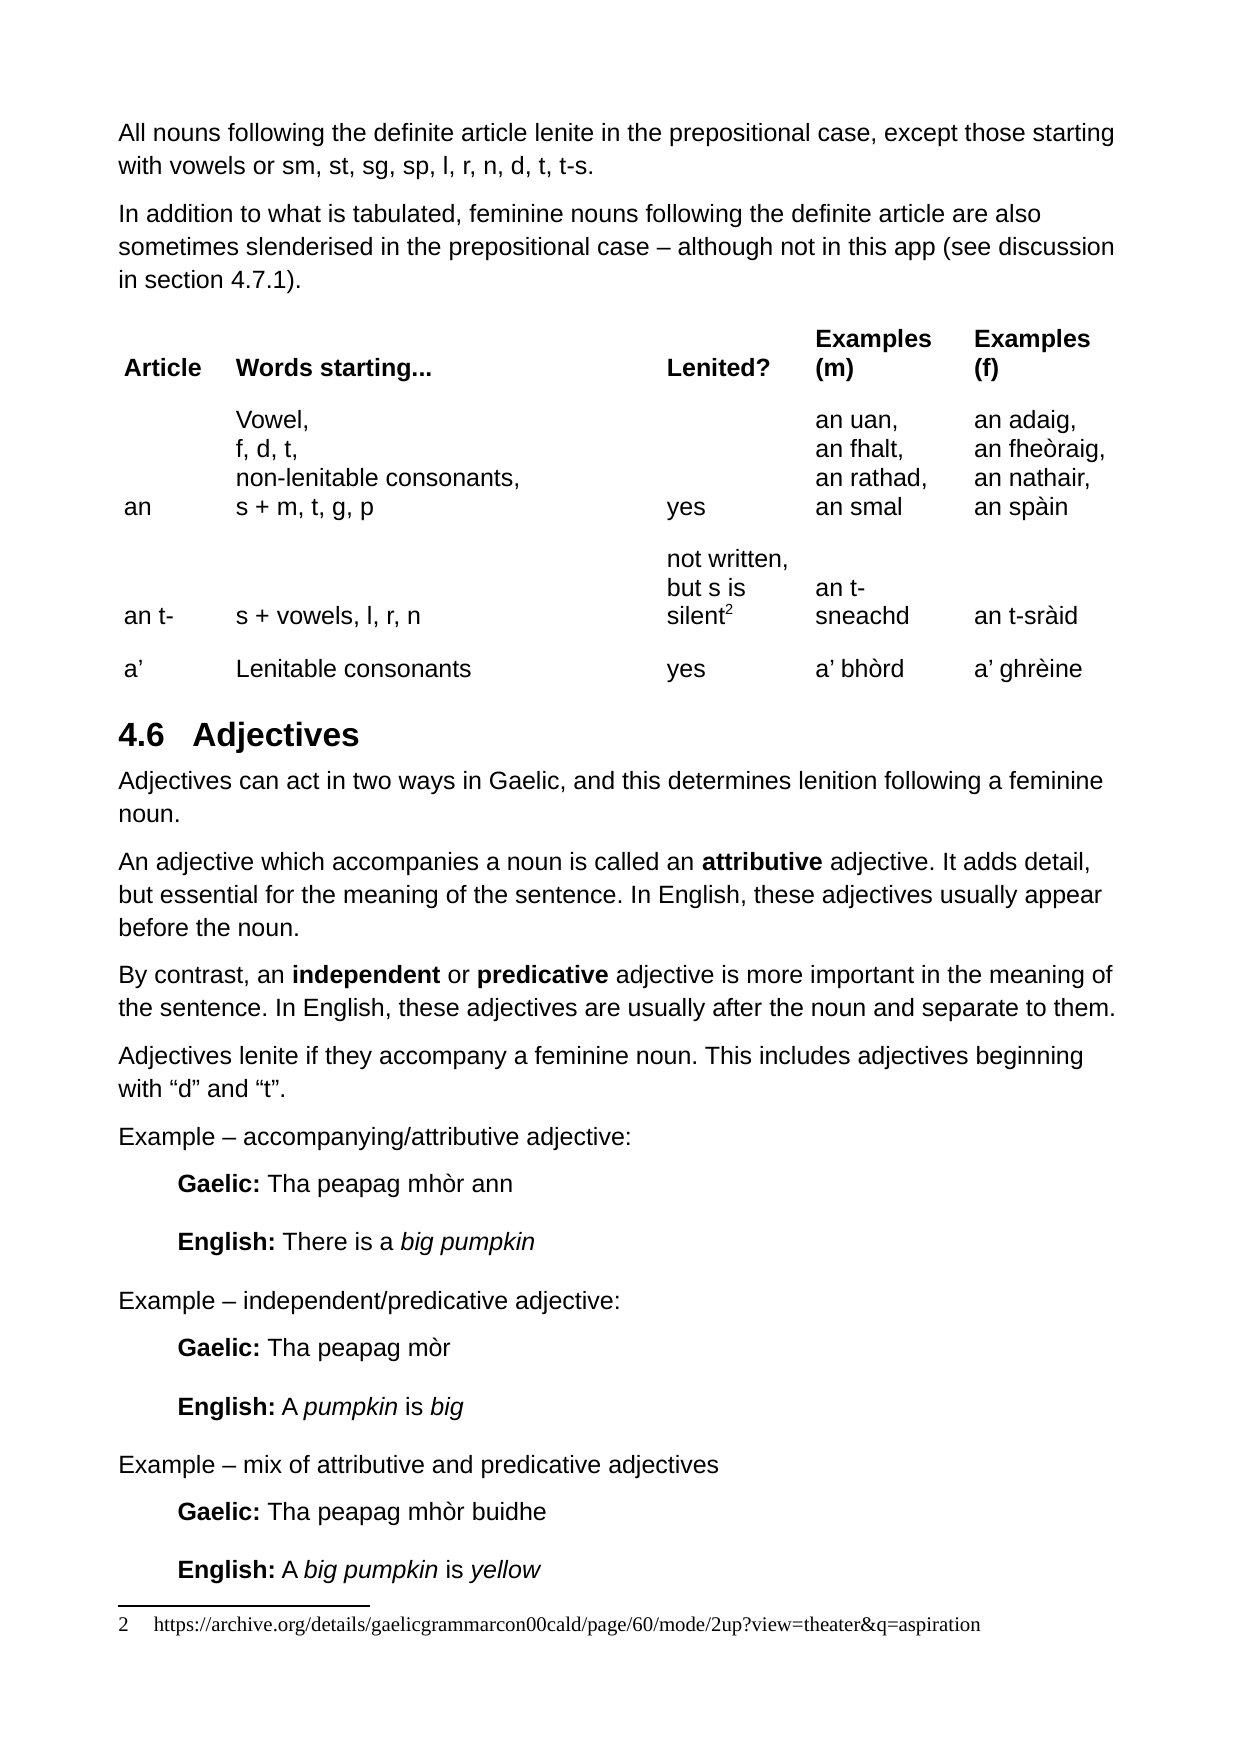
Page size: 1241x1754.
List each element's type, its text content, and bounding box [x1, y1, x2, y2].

text Gaelic: Tha peapag mhòr ann [177, 1169, 1063, 1198]
subtitle Adjectives [118, 715, 1122, 753]
table_cell an t- [112, 532, 224, 642]
table_cell an t-sràid [962, 532, 1122, 642]
text English: A big pumpkin is yellow [177, 1556, 1063, 1584]
table_cell not written, but s is silent [655, 532, 803, 642]
table_cell s + vowels, l, r, n [224, 532, 655, 642]
table_header Words starting... [224, 313, 655, 393]
text An adjective which accompanies a noun is called an attributive adjective. It adds detail, but essential for the meaning of the sentence. In English, these adjectives usually appear before the noun. [118, 847, 1122, 941]
text In addition to what is tabulated, feminine nouns following the definite article are also sometimes slenderised in the prepositional case – although not in this app (see discussion in section 4.7.1). [118, 199, 1122, 293]
text Adjectives can act in two ways in Gaelic, and this determines lenition following a feminine noun. [118, 766, 1122, 828]
table_cell an uan, an fhalt, an rathad, an smal [803, 394, 962, 532]
table_cell Lenitable consonants [224, 642, 655, 694]
table_header Examples (f) [962, 313, 1122, 393]
text Gaelic: Tha peapag mòr [177, 1333, 1063, 1362]
text Gaelic: Tha peapag mhòr buidhe [177, 1497, 1063, 1526]
text Example – mix of attributive and predicative adjectives [118, 1450, 1122, 1478]
text By contrast, an independent or predicative adjective is more important in the meaning of the sentence. In English, these adjectives are usually after the noun and separate to them. [118, 960, 1122, 1022]
text Adjectives lenite if they accompany a feminine noun. This includes adjectives beginning with “d” and “t”. [118, 1041, 1122, 1103]
table_header Lenited? [655, 313, 803, 393]
table_cell a’ [112, 642, 224, 694]
table_cell Vowel, f, d, t, non-lenitable consonants, s + m, t, g, p [224, 394, 655, 532]
table_cell an [112, 394, 224, 532]
text English: A pumpkin is big [177, 1391, 1063, 1420]
table_cell yes [655, 394, 803, 532]
table_cell a’ bhòrd [803, 642, 962, 694]
text Example – accompanying/attributive adjective: [118, 1122, 1122, 1150]
text English: There is a big pumpkin [177, 1227, 1063, 1256]
text All nouns following the definite article lenite in the prepositional case, except those starting with vowels or sm, st, sg, sp, l, r, n, d, t, t-s. [118, 118, 1122, 180]
table_header Article [112, 313, 224, 393]
table_cell an t-sneachd [803, 532, 962, 642]
table_cell yes [655, 642, 803, 694]
table_cell an adaig, an fheòraig, an nathair, an spàin [962, 394, 1122, 532]
table_header Examples (m) [803, 313, 962, 393]
text Example – independent/predicative adjective: [118, 1286, 1122, 1314]
table_cell a’ ghrèine [962, 642, 1122, 694]
